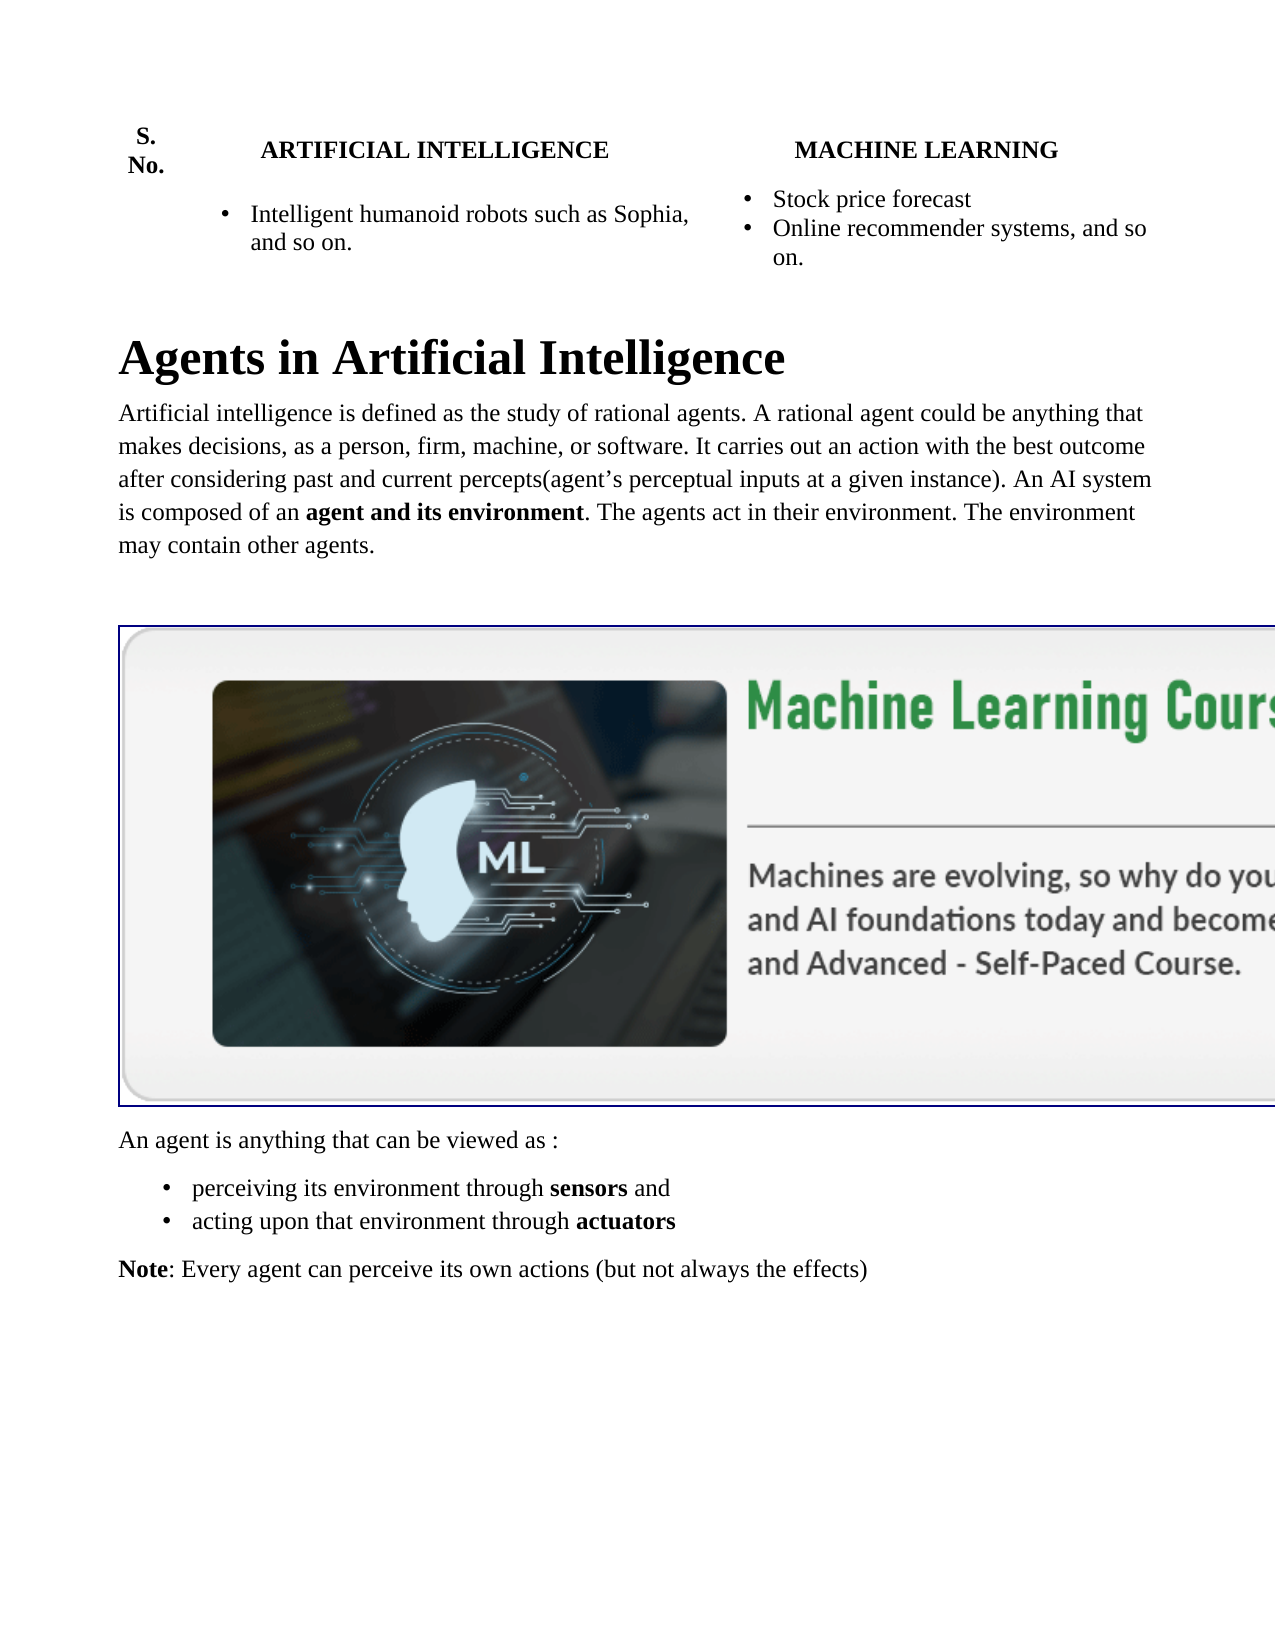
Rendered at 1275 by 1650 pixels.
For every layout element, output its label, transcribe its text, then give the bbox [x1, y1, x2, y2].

table_header ARTIFICIAL INTELLIGENCE [174, 118, 696, 181]
table_cell AI’s key uses include- Siri, customer service via catboats Expert Systems Machine Translation like Google Translate Intelligent humanoid robots such as Sophia, and so on. [174, 181, 696, 303]
text Artificial intelligence is defined as the study of rational agents. A rational agent could be anything that makes decisions, as a person, firm, machine, or software. It carries out an action with the best outcome after considering past and current percepts(agent’s perceptual inputs at a given instance). An AI system is composed of an agent and its environment. The agents act in their environment. The environment may contain other agents. [118, 398, 1157, 559]
table_cell The most common uses of machine learning- Facebook’s automatic friend suggestions Google’s search algorithms Banking fraud analysis Stock price forecast Online recommender systems, and so on. [696, 181, 1157, 303]
list perceiving its environment through sensors and [162, 1173, 1157, 1202]
list acting upon that environment through actuators [162, 1206, 1157, 1235]
subtitle Agents in Artificial Intelligence [118, 328, 1157, 386]
text An agent is anything that can be viewed as : [118, 1125, 1157, 1154]
picture [120, 627, 1275, 1105]
table_header S. No. [118, 118, 174, 181]
table_header MACHINE LEARNING [696, 118, 1157, 181]
text Note: Every agent can perceive its own actions (but not always the effects) [118, 1254, 1157, 1282]
table_cell [118, 181, 174, 303]
